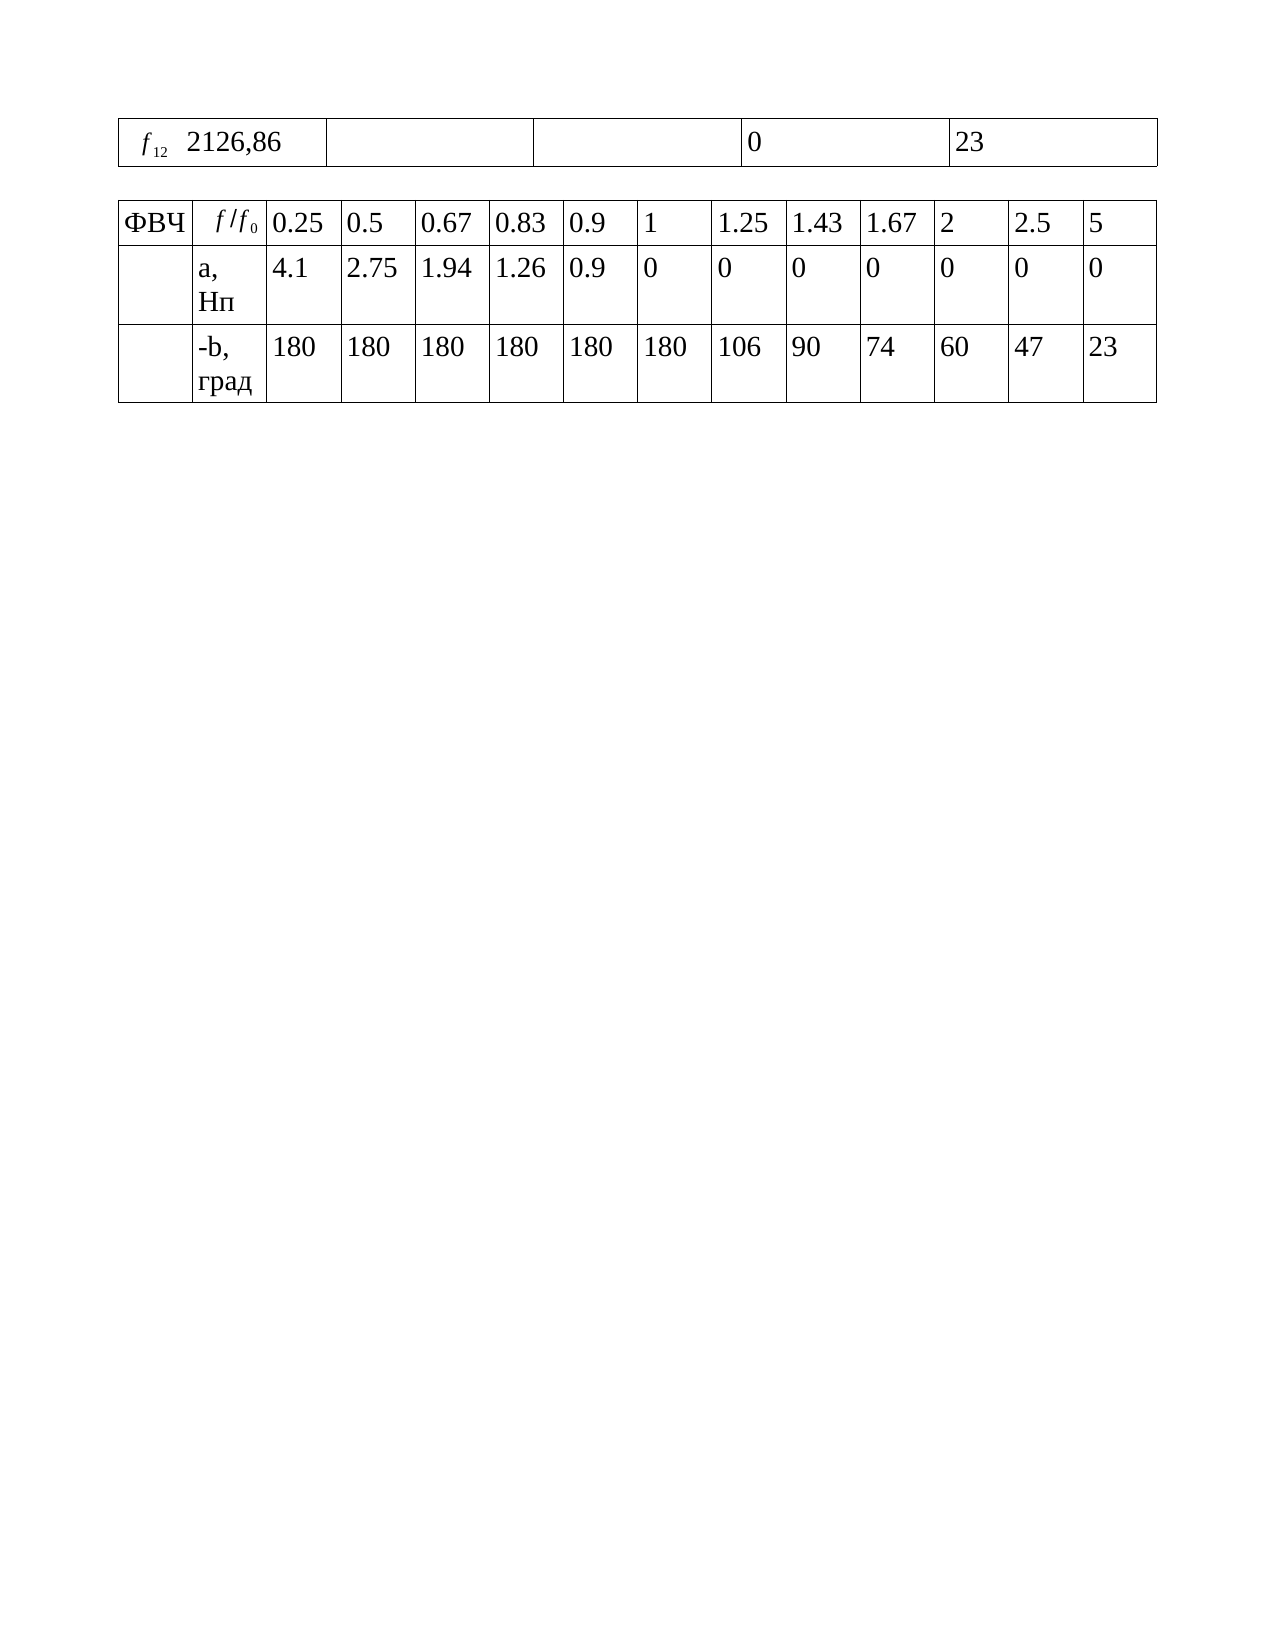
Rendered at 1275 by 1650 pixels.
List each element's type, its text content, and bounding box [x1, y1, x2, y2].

table_cell [327, 119, 533, 166]
table_header 1 [638, 201, 711, 245]
table_cell 60 [935, 325, 1008, 402]
table_cell 180 [490, 325, 563, 402]
table_header 5 [1084, 201, 1156, 245]
table_cell 0 [1009, 246, 1083, 323]
table_cell 74 [861, 325, 934, 402]
table_cell 4.1 [267, 246, 341, 323]
table_cell 0 [1084, 246, 1156, 323]
table_cell 0 [935, 246, 1008, 323]
table_header 1.67 [861, 201, 934, 245]
table_cell 180 [564, 325, 637, 402]
table_cell 0 [861, 246, 934, 323]
table_cell -b, град [193, 325, 266, 402]
table_cell 0.9 [564, 246, 637, 323]
table_cell [119, 325, 192, 402]
table_cell [119, 246, 192, 323]
table_cell 0 [638, 246, 711, 323]
table_cell 23 [1084, 325, 1156, 402]
table_header [193, 201, 266, 245]
table_cell 23 [950, 119, 1157, 166]
table_cell 1.94 [416, 246, 489, 323]
table_cell 180 [416, 325, 489, 402]
table_cell 0 [712, 246, 786, 323]
table_header 2.5 [1009, 201, 1083, 245]
table_cell 47 [1009, 325, 1083, 402]
table_cell 106 [712, 325, 786, 402]
table_header 0.67 [416, 201, 489, 245]
table_header 2 [935, 201, 1008, 245]
table_header ФВЧ [119, 201, 192, 245]
table_header 1.43 [787, 201, 860, 245]
table_cell 1.26 [490, 246, 563, 323]
table_cell 0 [742, 119, 949, 166]
table_header 0.83 [490, 201, 563, 245]
table_cell 180 [638, 325, 711, 402]
table_cell 90 [787, 325, 860, 402]
table_cell а, Нп [193, 246, 266, 323]
table_cell 180 [342, 325, 415, 402]
table_cell 180 [267, 325, 341, 402]
table_header 0.5 [342, 201, 415, 245]
table_cell [534, 119, 741, 166]
table_header 0.9 [564, 201, 637, 245]
table_cell 2126,86 [119, 119, 326, 166]
table_header 0.25 [267, 201, 341, 245]
table_header 1.25 [712, 201, 786, 245]
table_cell 2.75 [342, 246, 415, 323]
table_cell 0 [787, 246, 860, 323]
